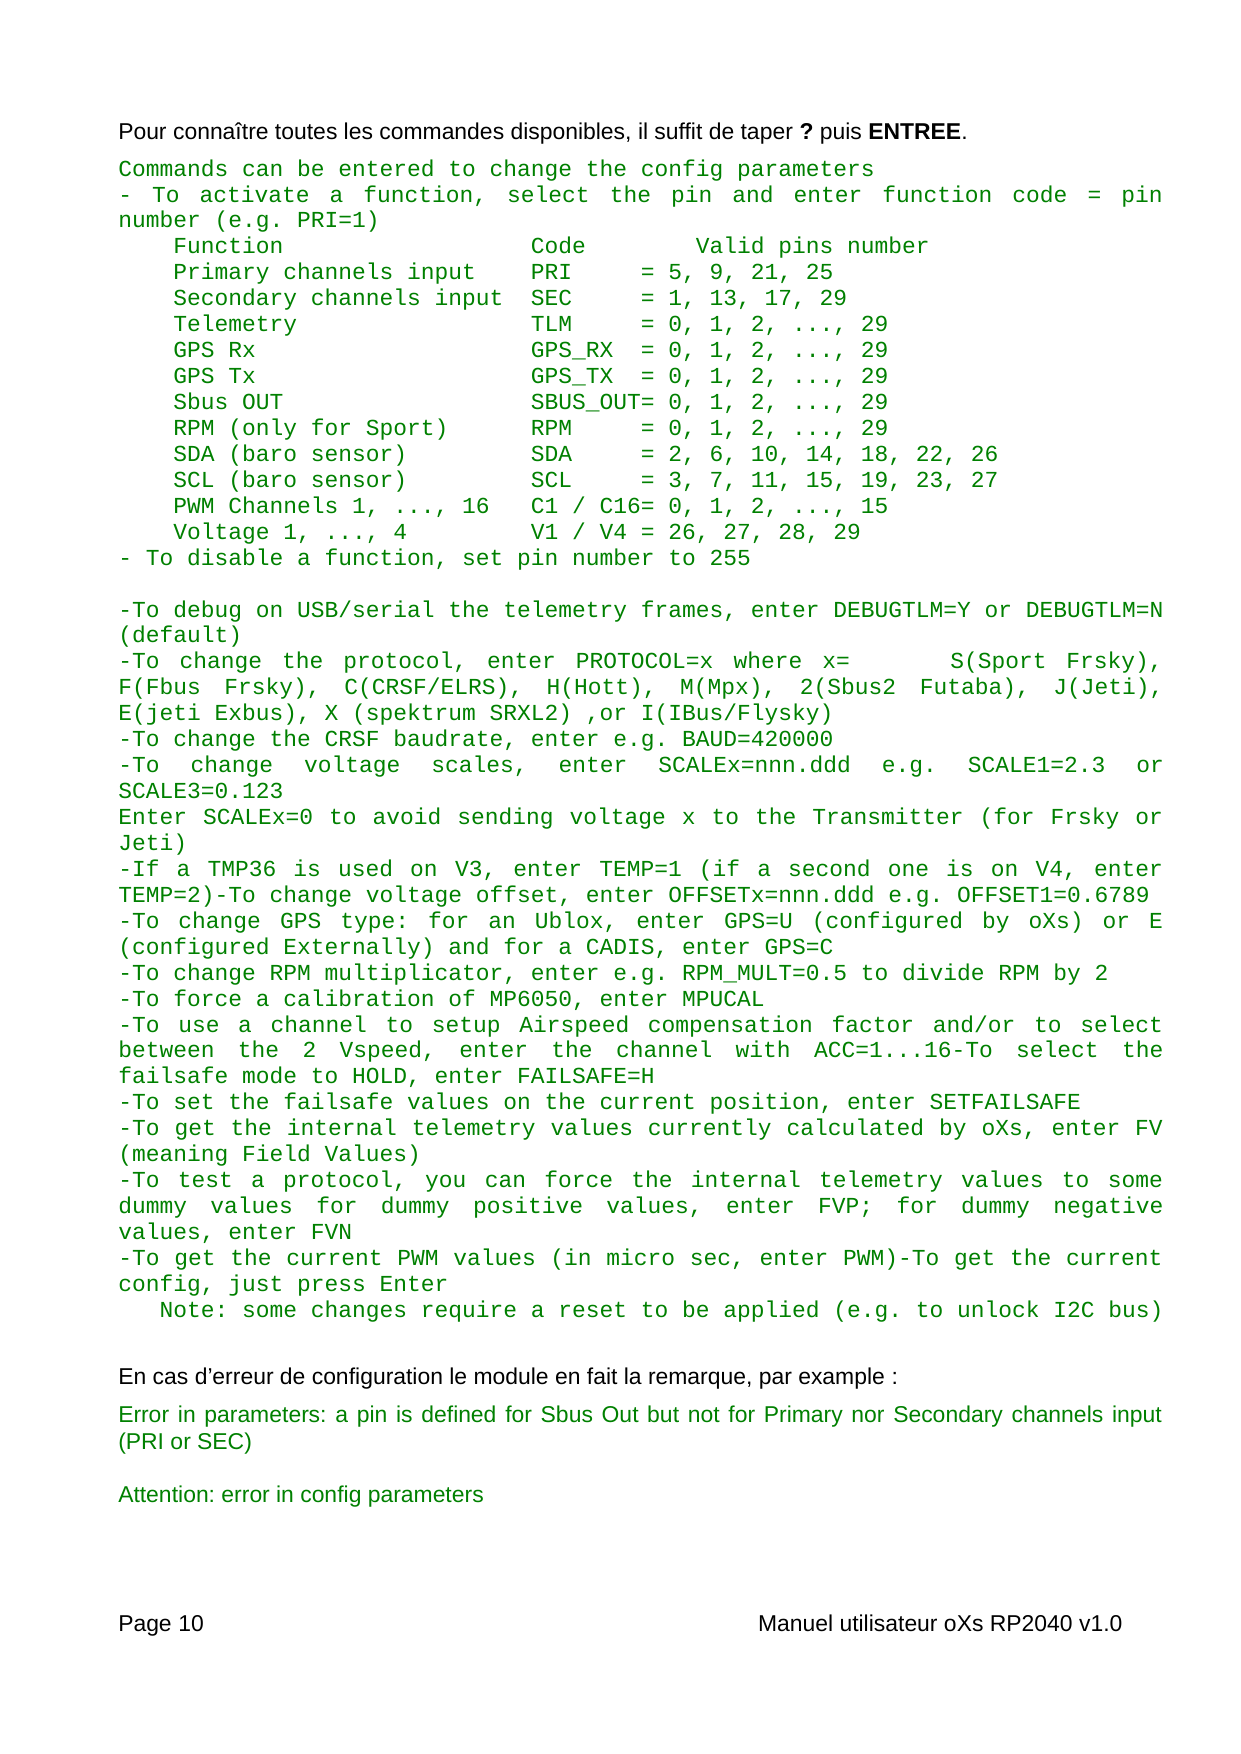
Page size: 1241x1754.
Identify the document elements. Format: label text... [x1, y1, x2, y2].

text -To get the internal telemetry values currently calculated by oXs, enter FV (meaning Field Values) [118, 1117, 1164, 1168]
text Telemetry TLM = 0, 1, 2, ..., 29 [118, 313, 1164, 338]
text -If a TMP36 is used on V3, enter TEMP=1 (if a second one is on V4, enter TEMP=2)-To change voltage offset, enter OFFSETx=nnn.ddd e.g. OFFSET1=0.6789 [118, 857, 1164, 909]
text Commands can be entered to change the config parameters [118, 157, 1164, 183]
text En cas d’erreur de configuration le module en fait la remarque, par example : [118, 1363, 1164, 1389]
text Note: some changes require a reset to be applied (e.g. to unlock I2C bus) [118, 1298, 1164, 1324]
text -To get the current PWM values (in micro sec, enter PWM)-To get the current config, just press Enter [118, 1246, 1164, 1298]
text -To set the failsafe values on the current position, enter SETFAILSAFE [118, 1091, 1164, 1117]
text -To use a channel to setup Airspeed compensation factor and/or to select between the 2 Vspeed, enter the channel with ACC=1...16-To select the failsafe mode to HOLD, enter FAILSAFE=H [118, 1013, 1164, 1091]
text Enter SCALEx=0 to avoid sending voltage x to the Transmitter (for Frsky or Jeti) [118, 805, 1164, 857]
text -To change the CRSF baudrate, enter e.g. BAUD=420000 [118, 728, 1164, 753]
text -To debug on USB/serial the telemetry frames, enter DEBUGTLM=Y or DEBUGTLM=N (default) [118, 598, 1164, 650]
text RPM (only for Sport) RPM = 0, 1, 2, ..., 29 [118, 416, 1164, 442]
text Voltage 1, ..., 4 V1 / V4 = 26, 27, 28, 29 [118, 520, 1164, 546]
text -To change voltage scales, enter SCALEx=nnn.ddd e.g. SCALE1=2.3 or SCALE3=0.123 [118, 753, 1164, 805]
text GPS Tx GPS_TX = 0, 1, 2, ..., 29 [118, 364, 1164, 390]
text Sbus OUT SBUS_OUT= 0, 1, 2, ..., 29 [118, 390, 1164, 416]
text Secondary channels input SEC = 1, 13, 17, 29 [118, 287, 1164, 313]
text Error in parameters: a pin is defined for Sbus Out but not for Primary nor Secondary channels input (PRI or SEC) [118, 1401, 1164, 1454]
text - To disable a function, set pin number to 255 [118, 546, 1164, 572]
text SDA (baro sensor) SDA = 2, 6, 10, 14, 18, 22, 26 [118, 442, 1164, 468]
text GPS Rx GPS_RX = 0, 1, 2, ..., 29 [118, 338, 1164, 364]
text -To force a calibration of MP6050, enter MPUCAL [118, 987, 1164, 1013]
text -To change GPS type: for an Ublox, enter GPS=U (configured by oXs) or E (configured Externally) and for a CADIS, enter GPS=C [118, 909, 1164, 961]
text -To change the protocol, enter PROTOCOL=x where x= S(Sport Frsky), F(Fbus Frsky), C(CRSF/ELRS), H(Hott), M(Mpx), 2(Sbus2 Futaba), J(Jeti), E(jeti Exbus), X (spektrum SRXL2) ,or I(IBus/Flysky) [118, 650, 1164, 728]
text PWM Channels 1, ..., 16 C1 / C16= 0, 1, 2, ..., 15 [118, 494, 1164, 520]
text Attention: error in config parameters [118, 1481, 1164, 1507]
text SCL (baro sensor) SCL = 3, 7, 11, 15, 19, 23, 27 [118, 468, 1164, 494]
text Pour connaître toutes les commandes disponibles, il suffit de taper ? puis ENTREE. [118, 118, 1164, 144]
text Function Code Valid pins number [118, 235, 1164, 261]
text -To change RPM multiplicator, enter e.g. RPM_MULT=0.5 to divide RPM by 2 [118, 961, 1164, 987]
text -To test a protocol, you can force the internal telemetry values to some dummy values for dummy positive values, enter FVP; for dummy negative values, enter FVN [118, 1168, 1164, 1246]
text - To activate a function, select the pin and enter function code = pin number (e.g. PRI=1) [118, 183, 1164, 235]
text Primary channels input PRI = 5, 9, 21, 25 [118, 261, 1164, 287]
